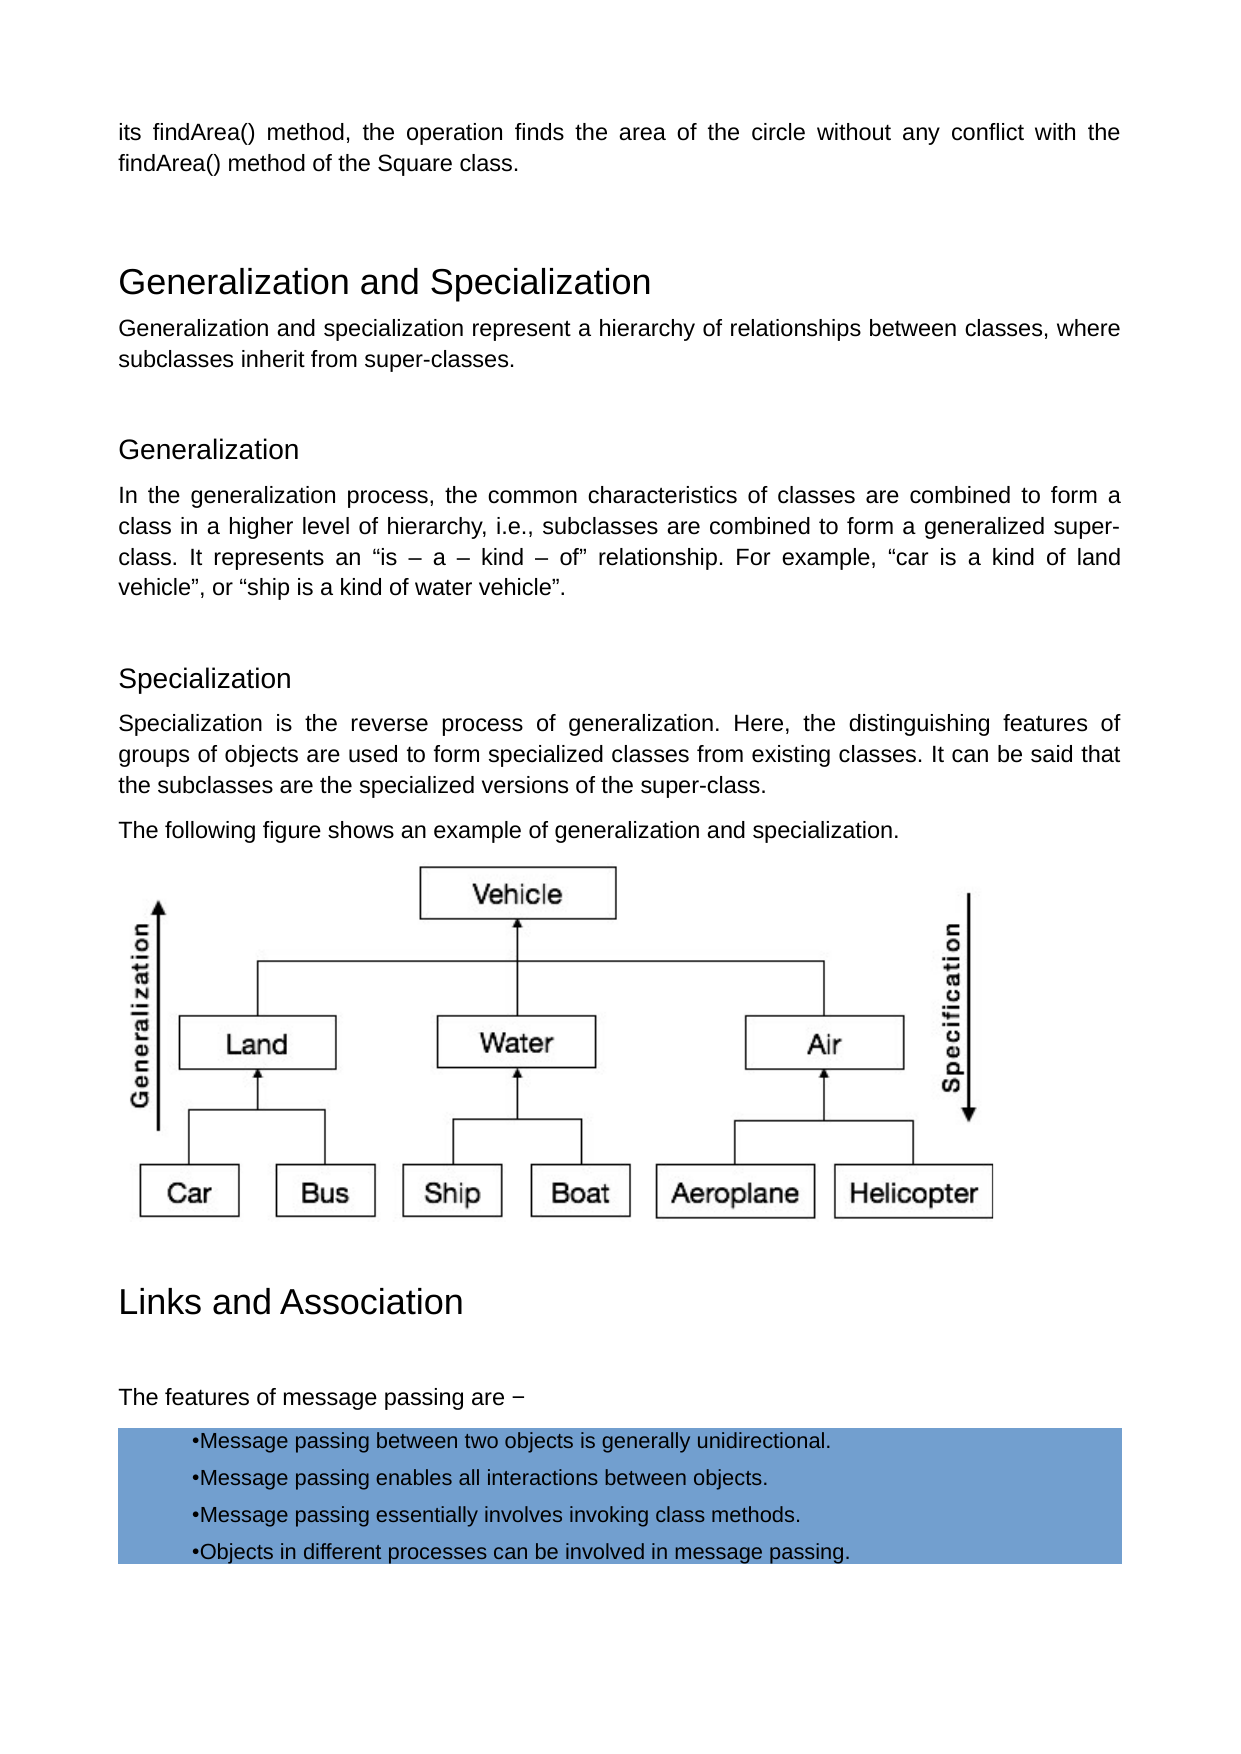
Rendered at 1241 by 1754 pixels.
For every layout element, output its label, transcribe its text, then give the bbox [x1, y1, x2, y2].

text In the generalization process, the common characteristics of classes are combined to form a class in a higher level of hierarchy, i.e., subclasses are combined to form a generalized super-class. It represents an “is – a – kind – of” relationship. For example, “car is a kind of land vehicle”, or “ship is a kind of water vehicle”. [118, 481, 1122, 601]
text Generalization and specialization represent a hierarchy of relationships between classes, where subclasses inherit from super-classes. [118, 314, 1122, 372]
subtitle Generalization and Specialization [118, 261, 1122, 302]
subtitle Links and Association [118, 1272, 1122, 1322]
text Specialization is the reverse process of generalization. Here, the distinguishing features of groups of objects are used to form specialized classes from existing classes. It can be said that the subclasses are the specialized versions of the super-class. [118, 710, 1122, 798]
subtitle Generalization [118, 422, 1122, 466]
text its findArea() method, the operation finds the area of the circle without any conflict with the findArea() method of the Square class. [118, 118, 1122, 176]
picture [118, 862, 994, 1222]
subtitle Specialization [118, 651, 1122, 694]
list Message passing between two objects is generally unidirectional. [118, 1428, 1122, 1453]
text The features of message passing are − [118, 1383, 1122, 1410]
list Objects in different processes can be involved in message passing. [118, 1539, 1122, 1564]
text The following figure shows an example of generalization and specialization. [118, 817, 1122, 844]
list Message passing enables all interactions between objects. [118, 1465, 1122, 1490]
list Message passing essentially involves invoking class methods. [118, 1502, 1122, 1527]
